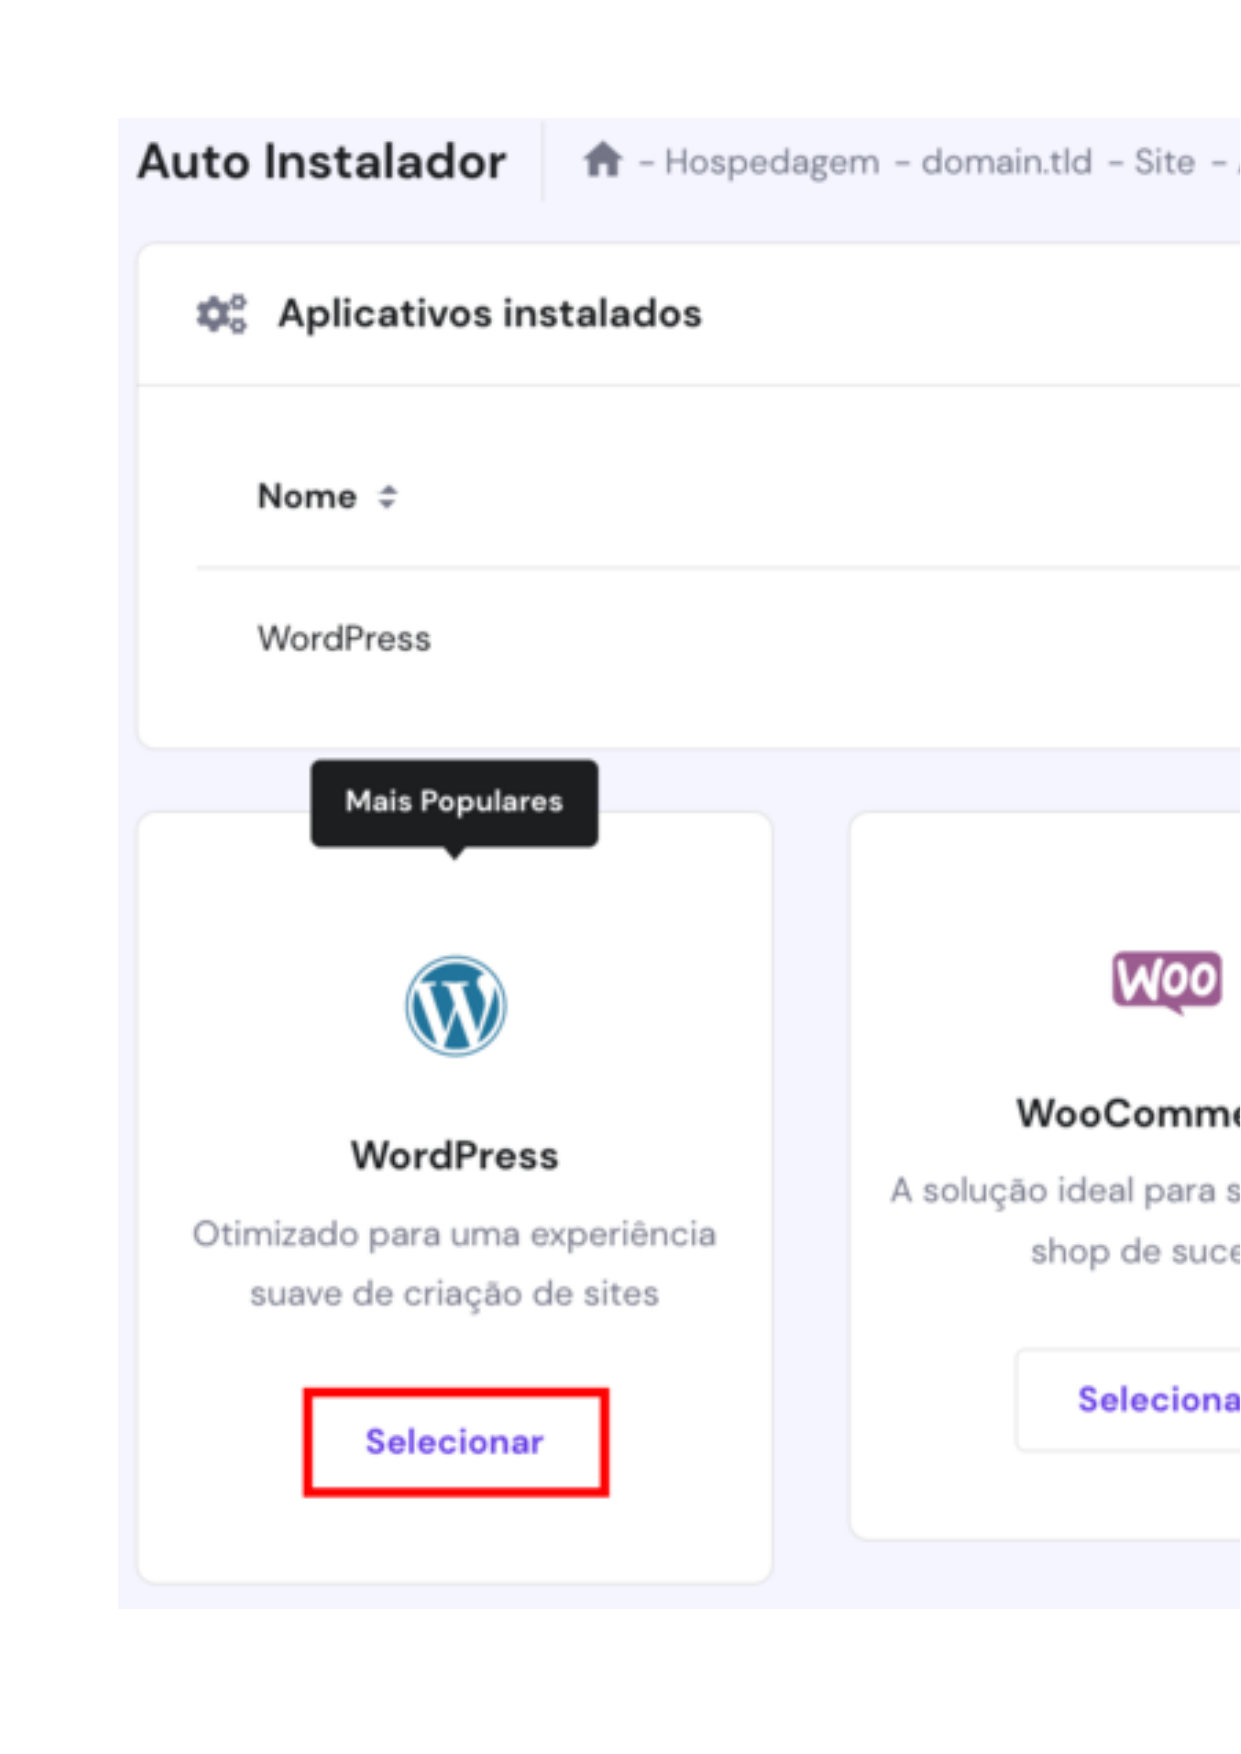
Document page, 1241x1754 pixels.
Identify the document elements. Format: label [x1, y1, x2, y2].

picture [118, 118, 1241, 1609]
